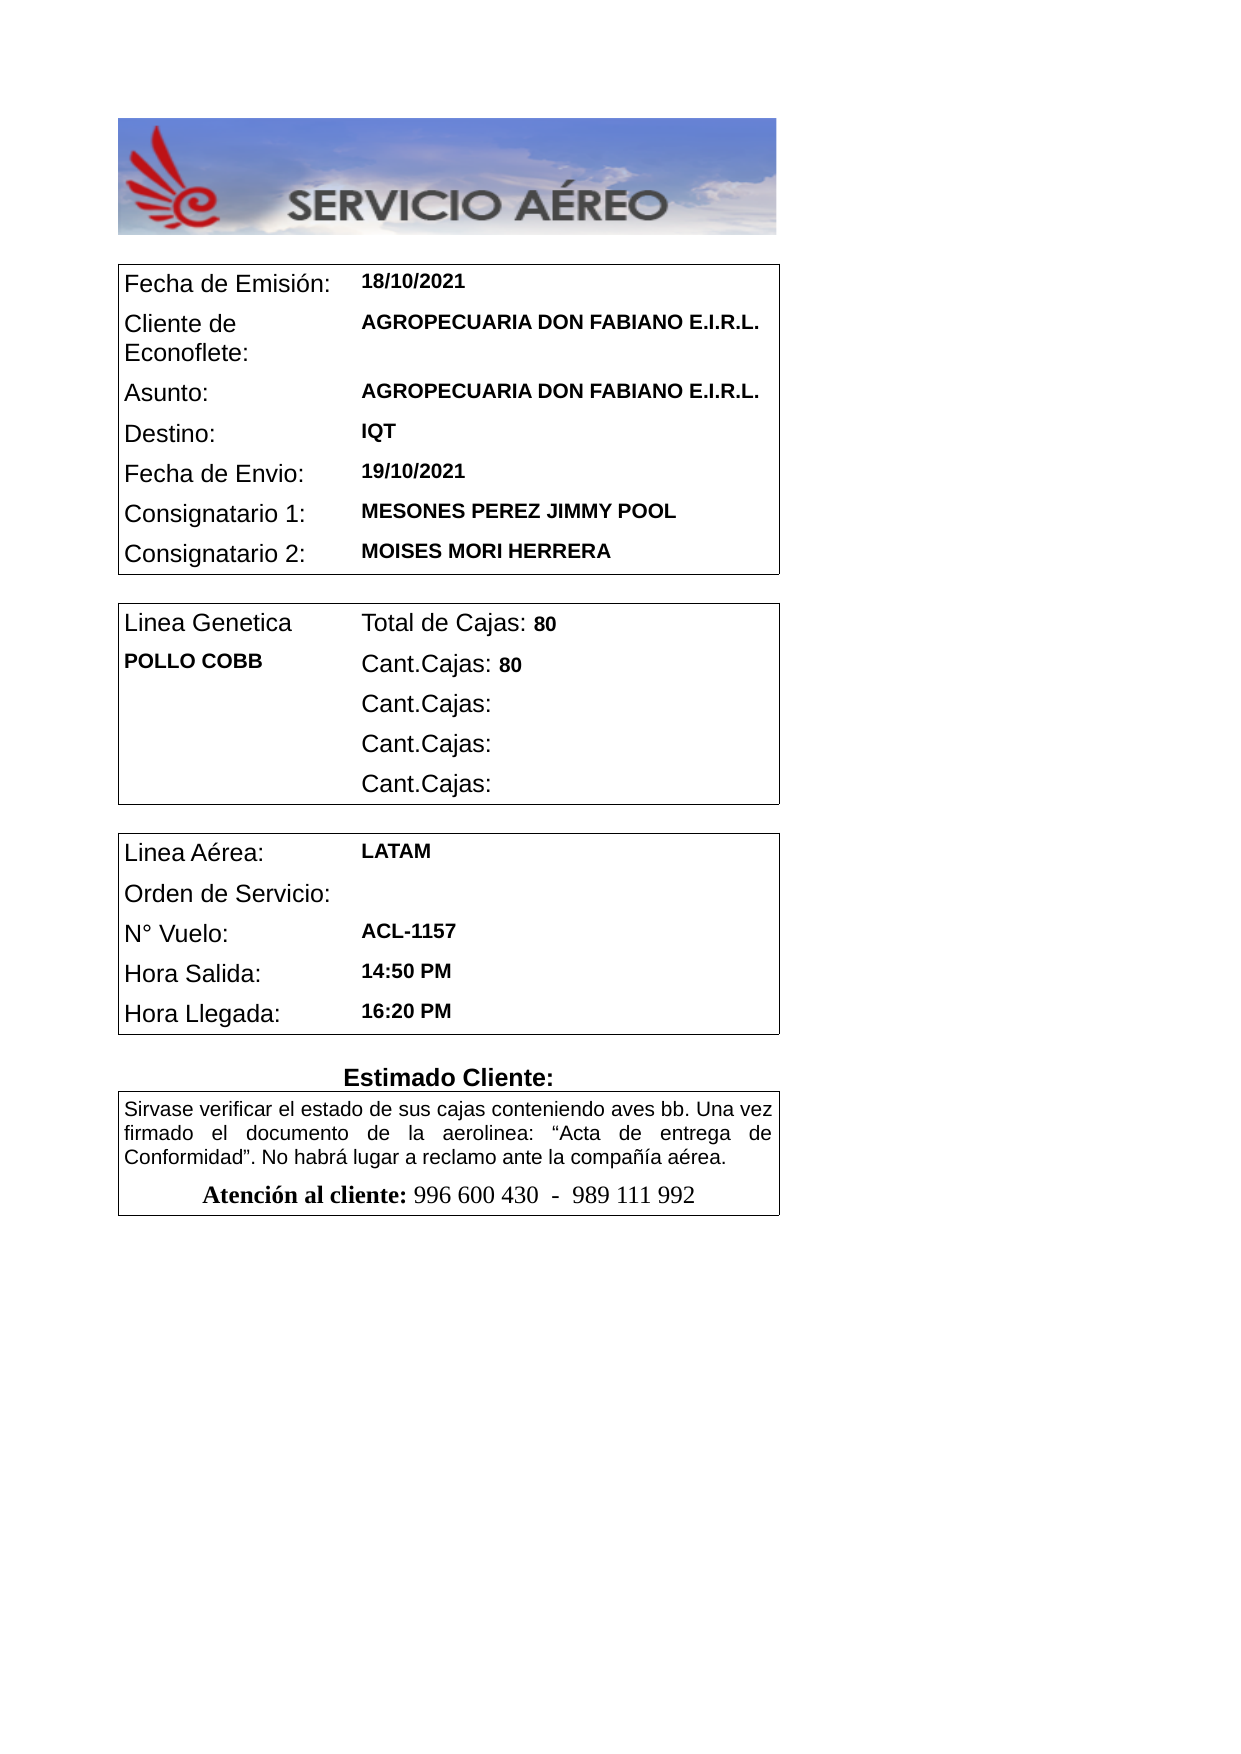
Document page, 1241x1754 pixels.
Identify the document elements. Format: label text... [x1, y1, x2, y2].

table_cell N° Vuelo: [119, 913, 356, 953]
table_cell Hora Llegada: [119, 994, 356, 1034]
table_cell Sirvase verificar el estado de sus cajas conteniendo aves bb. Una vez firmado el documento de la aerolinea: “Acta de entrega de Conformidad”. No habrá lugar a reclamo ante la compañía aérea. [119, 1092, 779, 1175]
table_header 18/10/2021 [356, 265, 779, 304]
table_cell AGROPECUARIA DON FABIANO E.I.R.L. [356, 304, 779, 373]
table_cell Atención al cliente: 996 600 430 - 989 111 992 [119, 1175, 779, 1215]
table_cell Orden de Servicio: [119, 873, 356, 913]
table_cell ACL-1157 [356, 913, 779, 953]
table_cell IQT [356, 413, 779, 453]
table_cell Asunto: [119, 373, 356, 413]
table_cell [356, 575, 779, 603]
picture [118, 118, 777, 235]
table_header Fecha de Emisión: [119, 265, 356, 304]
table_cell AGROPECUARIA DON FABIANO E.I.R.L. [356, 373, 779, 413]
table_cell Total de Cajas: 80 [356, 604, 779, 643]
table_cell Cliente de Econoflete: [119, 304, 356, 373]
table_cell Fecha de Envio: [119, 453, 356, 493]
table_cell MESONES PEREZ JIMMY POOL [356, 493, 779, 533]
table_cell 19/10/2021 [356, 453, 779, 493]
table_cell Linea Aérea: [119, 834, 356, 873]
table_cell 14:50 PM [356, 953, 779, 993]
table_cell Cant.Cajas: [356, 723, 779, 763]
table_cell [119, 764, 356, 804]
table_cell MOISES MORI HERRERA [356, 534, 779, 574]
table_cell LATAM [356, 834, 779, 873]
table_cell [119, 683, 356, 723]
table_cell Destino: [119, 413, 356, 453]
table_cell Linea Genetica [119, 604, 356, 643]
table_cell Cant.Cajas: [356, 683, 779, 723]
table_cell [119, 723, 356, 763]
table_cell Cant.Cajas: 80 [356, 643, 779, 683]
table_cell Consignatario 1: [119, 493, 356, 533]
table_cell Hora Salida: [119, 953, 356, 993]
table_cell [118, 805, 356, 833]
table_cell [356, 873, 779, 913]
table_cell [118, 575, 356, 603]
table_cell 16:20 PM [356, 994, 779, 1034]
table_cell [356, 805, 779, 833]
table_cell POLLO COBB [119, 643, 356, 683]
table_cell Consignatario 2: [119, 534, 356, 574]
table_cell Cant.Cajas: [356, 764, 779, 804]
table_cell Estimado Cliente: [118, 1035, 779, 1091]
